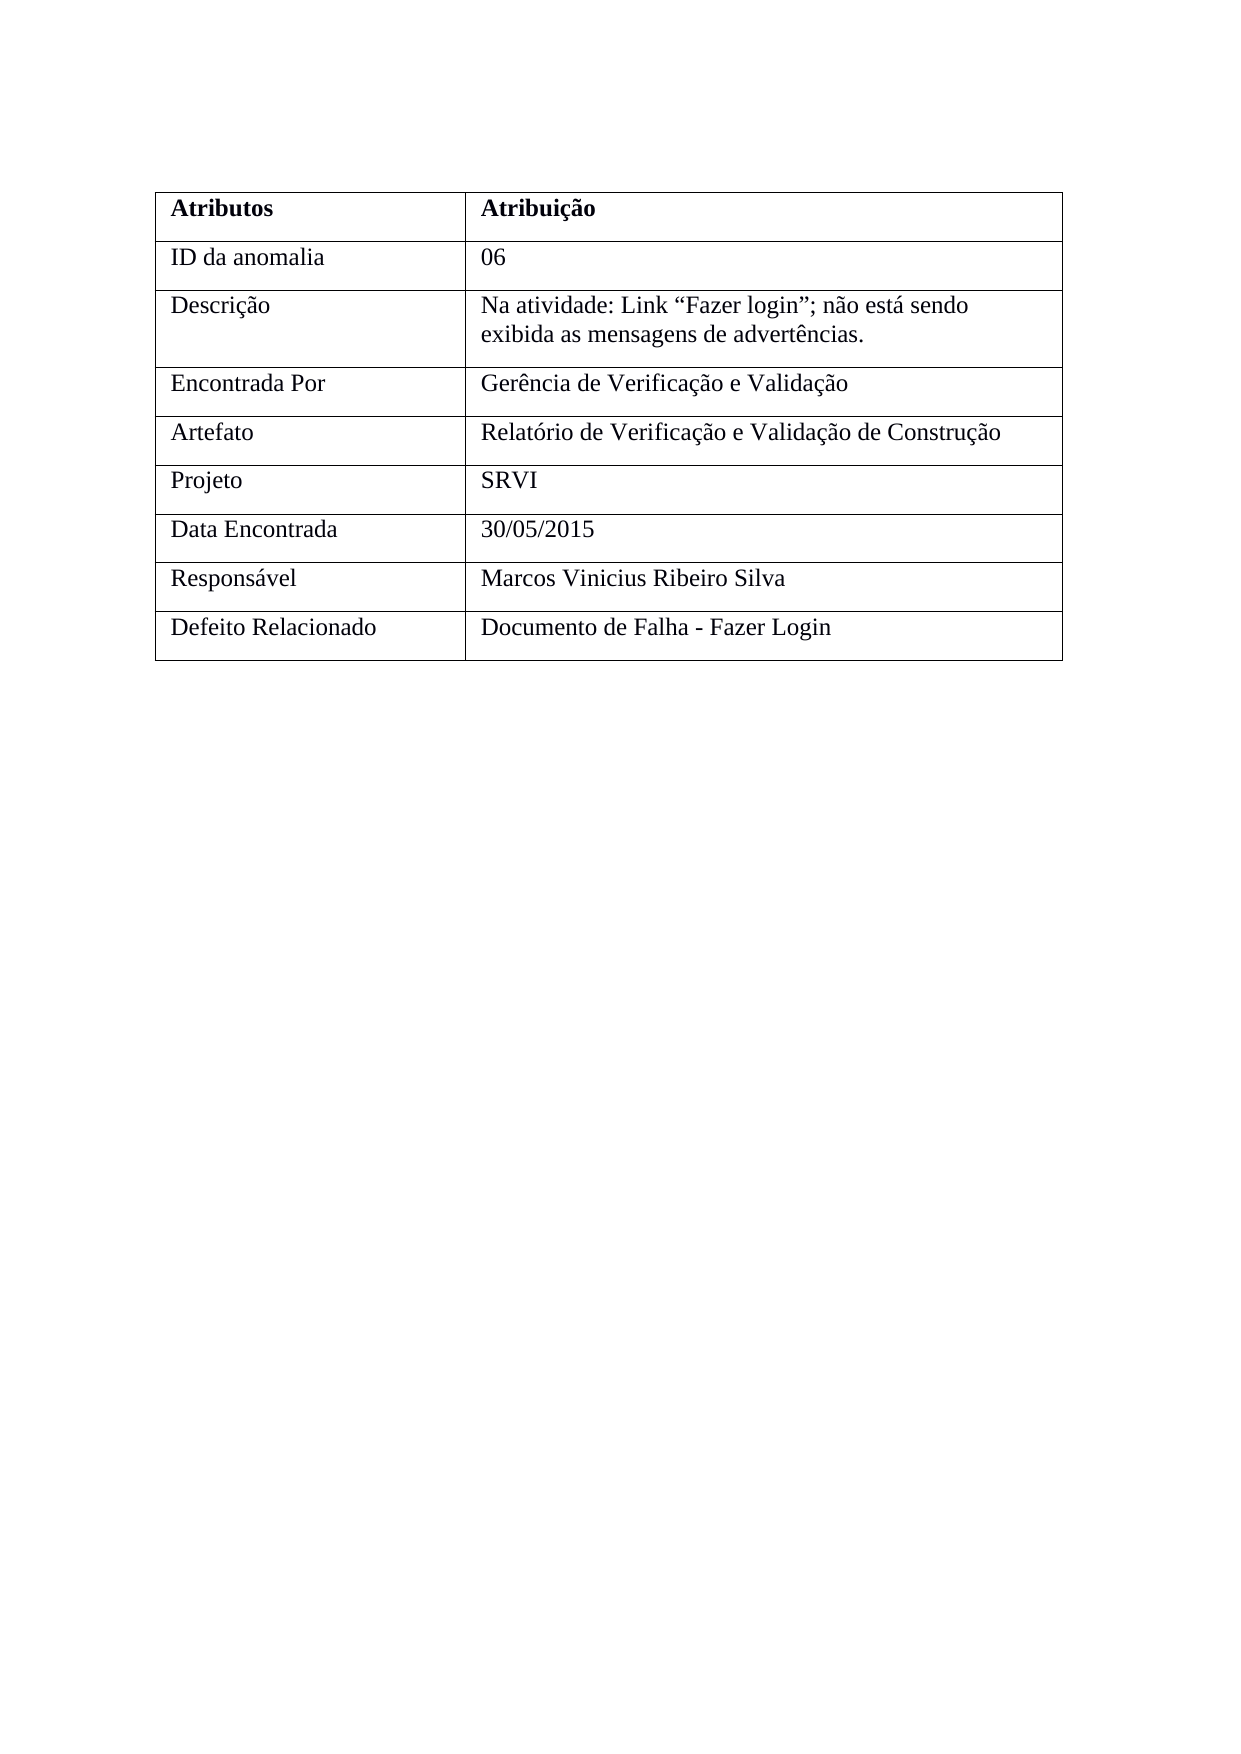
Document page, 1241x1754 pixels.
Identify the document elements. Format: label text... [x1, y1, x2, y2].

table_cell Documento de Falha - Fazer Login [466, 612, 1062, 660]
table_cell 30/05/2015 [466, 515, 1062, 562]
table_cell ID da anomalia [156, 242, 465, 290]
table_cell Artefato [156, 417, 465, 465]
table_cell Descrição [156, 291, 465, 367]
table_cell Encontrada Por [156, 368, 465, 416]
table_cell Projeto [156, 466, 465, 513]
table_cell Na atividade: Link “Fazer login”; não está sendo exibida as mensagens de advertências. [466, 291, 1062, 367]
table_header Atributos [156, 193, 465, 241]
table_header Atribuição [466, 193, 1062, 241]
table_cell 06 [466, 242, 1062, 290]
table_cell Marcos Vinicius Ribeiro Silva [466, 563, 1062, 611]
table_cell Relatório de Verificação e Validação de Construção [466, 417, 1062, 465]
table_cell SRVI [466, 466, 1062, 513]
table_cell Responsável [156, 563, 465, 611]
table_cell Data Encontrada [156, 515, 465, 562]
table_cell Defeito Relacionado [156, 612, 465, 660]
table_cell Gerência de Verificação e Validação [466, 368, 1062, 416]
